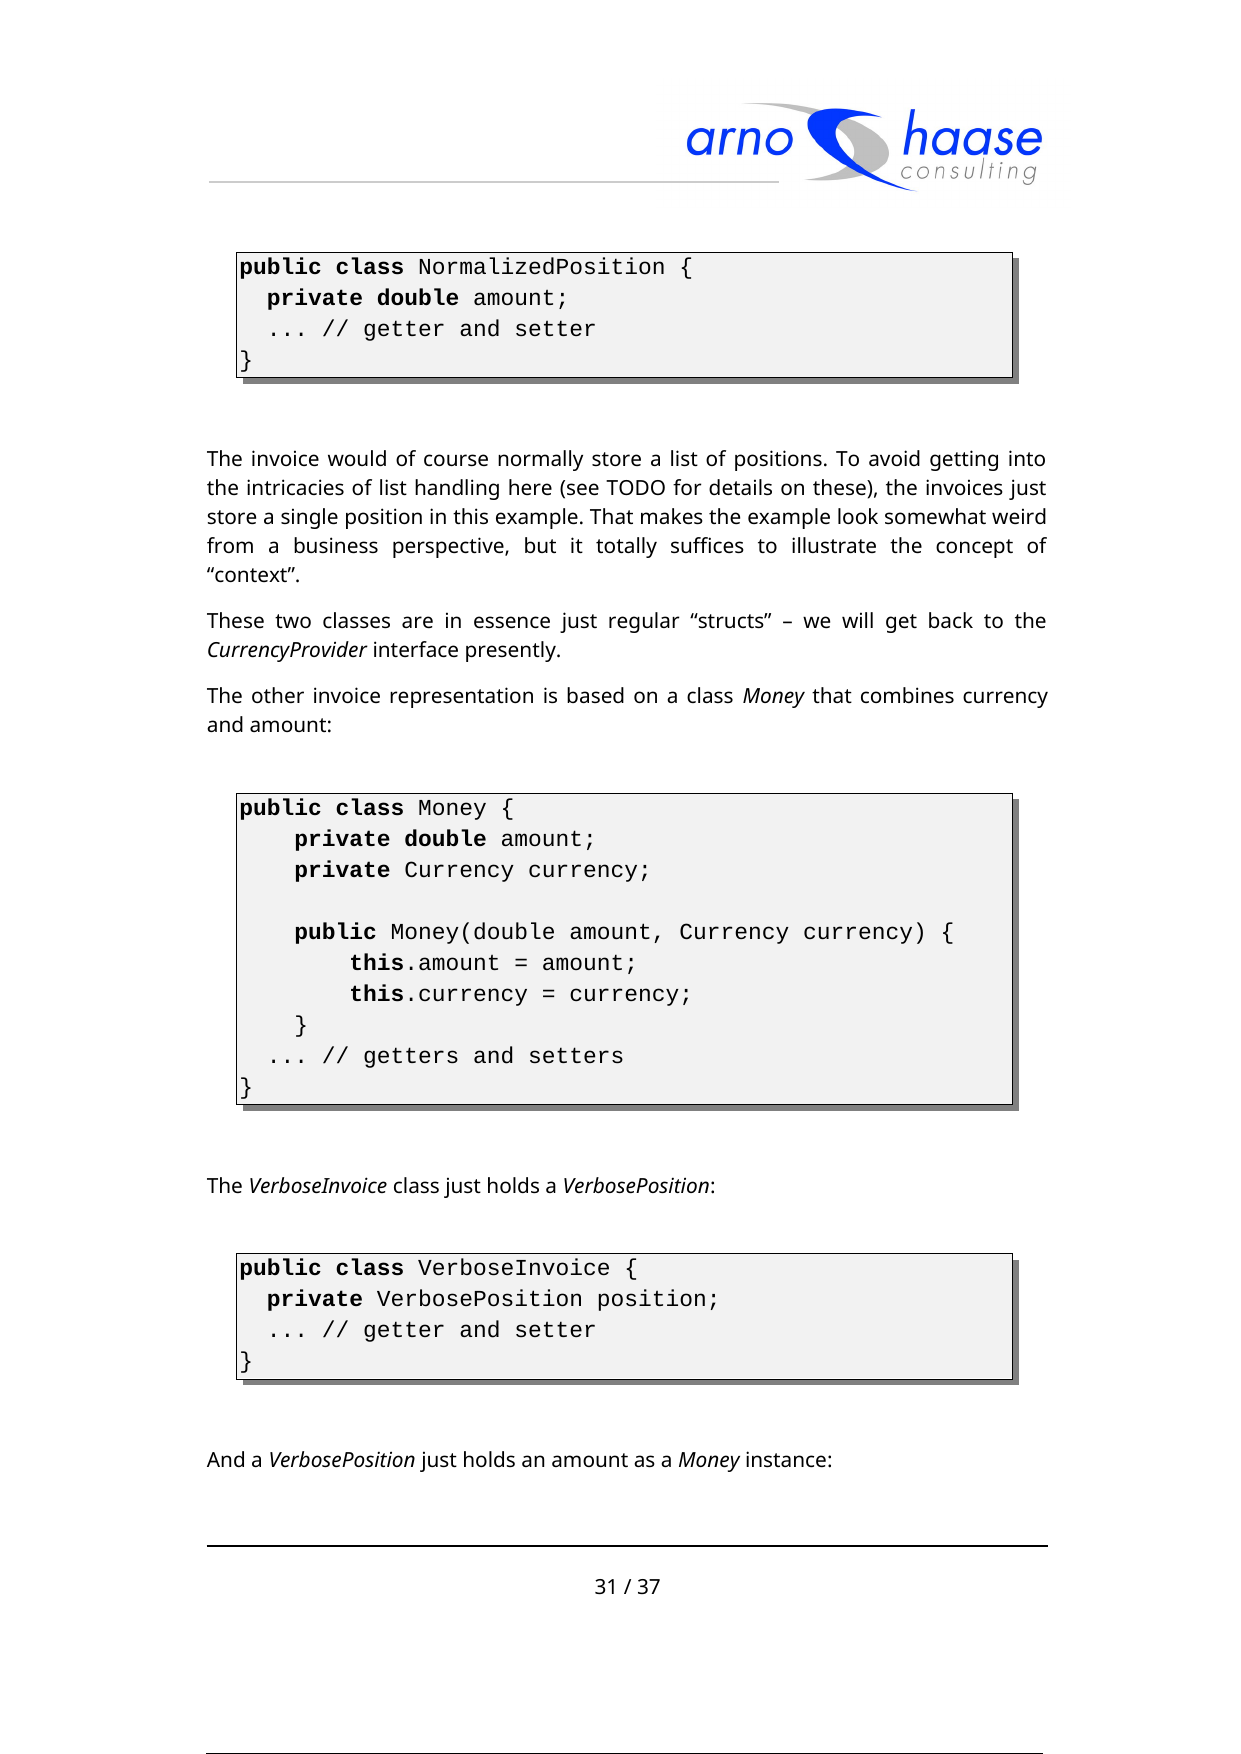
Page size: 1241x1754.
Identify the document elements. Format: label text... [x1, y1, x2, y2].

text The other invoice representation is based on a class Money that combines currency and amount: [207, 680, 1048, 739]
text private Currency currency; [237, 855, 1012, 884]
text public Money(double amount, Currency currency) { [237, 917, 1012, 946]
text } [237, 1010, 1012, 1039]
text private double amount; [237, 283, 1012, 312]
text These two classes are in essence just regular “structs” – we will get back to the CurrencyProvider interface presently. [207, 605, 1048, 664]
text The invoice would of course normally store a list of positions. To avoid getting into the intricacies of list handling here (see TODO for details on these), the invoices just store a single position in this example. That makes the example look somewhat weird from a business perspective, but it totally suffices to illustrate the concept of “context”. [207, 443, 1048, 589]
text public class Money { [237, 794, 1012, 822]
text private double amount; [237, 824, 1012, 853]
text ... // getters and setters [237, 1041, 1012, 1070]
text private VerbosePosition position; [237, 1284, 1012, 1313]
text } [237, 1346, 1012, 1378]
text this.amount = amount; [237, 948, 1012, 977]
text And a VerbosePosition just holds an amount as a Money instance: [207, 1444, 1048, 1473]
picture [656, 78, 1072, 208]
text } [237, 345, 1012, 377]
text public class NormalizedPosition { [237, 253, 1012, 281]
text public class VerboseInvoice { [237, 1254, 1012, 1282]
text The VerboseInvoice class just holds a VerbosePosition: [207, 1170, 1048, 1199]
text } [237, 1072, 1012, 1104]
text ... // getter and setter [237, 1315, 1012, 1344]
text this.currency = currency; [237, 979, 1012, 1008]
text ... // getter and setter [237, 314, 1012, 343]
